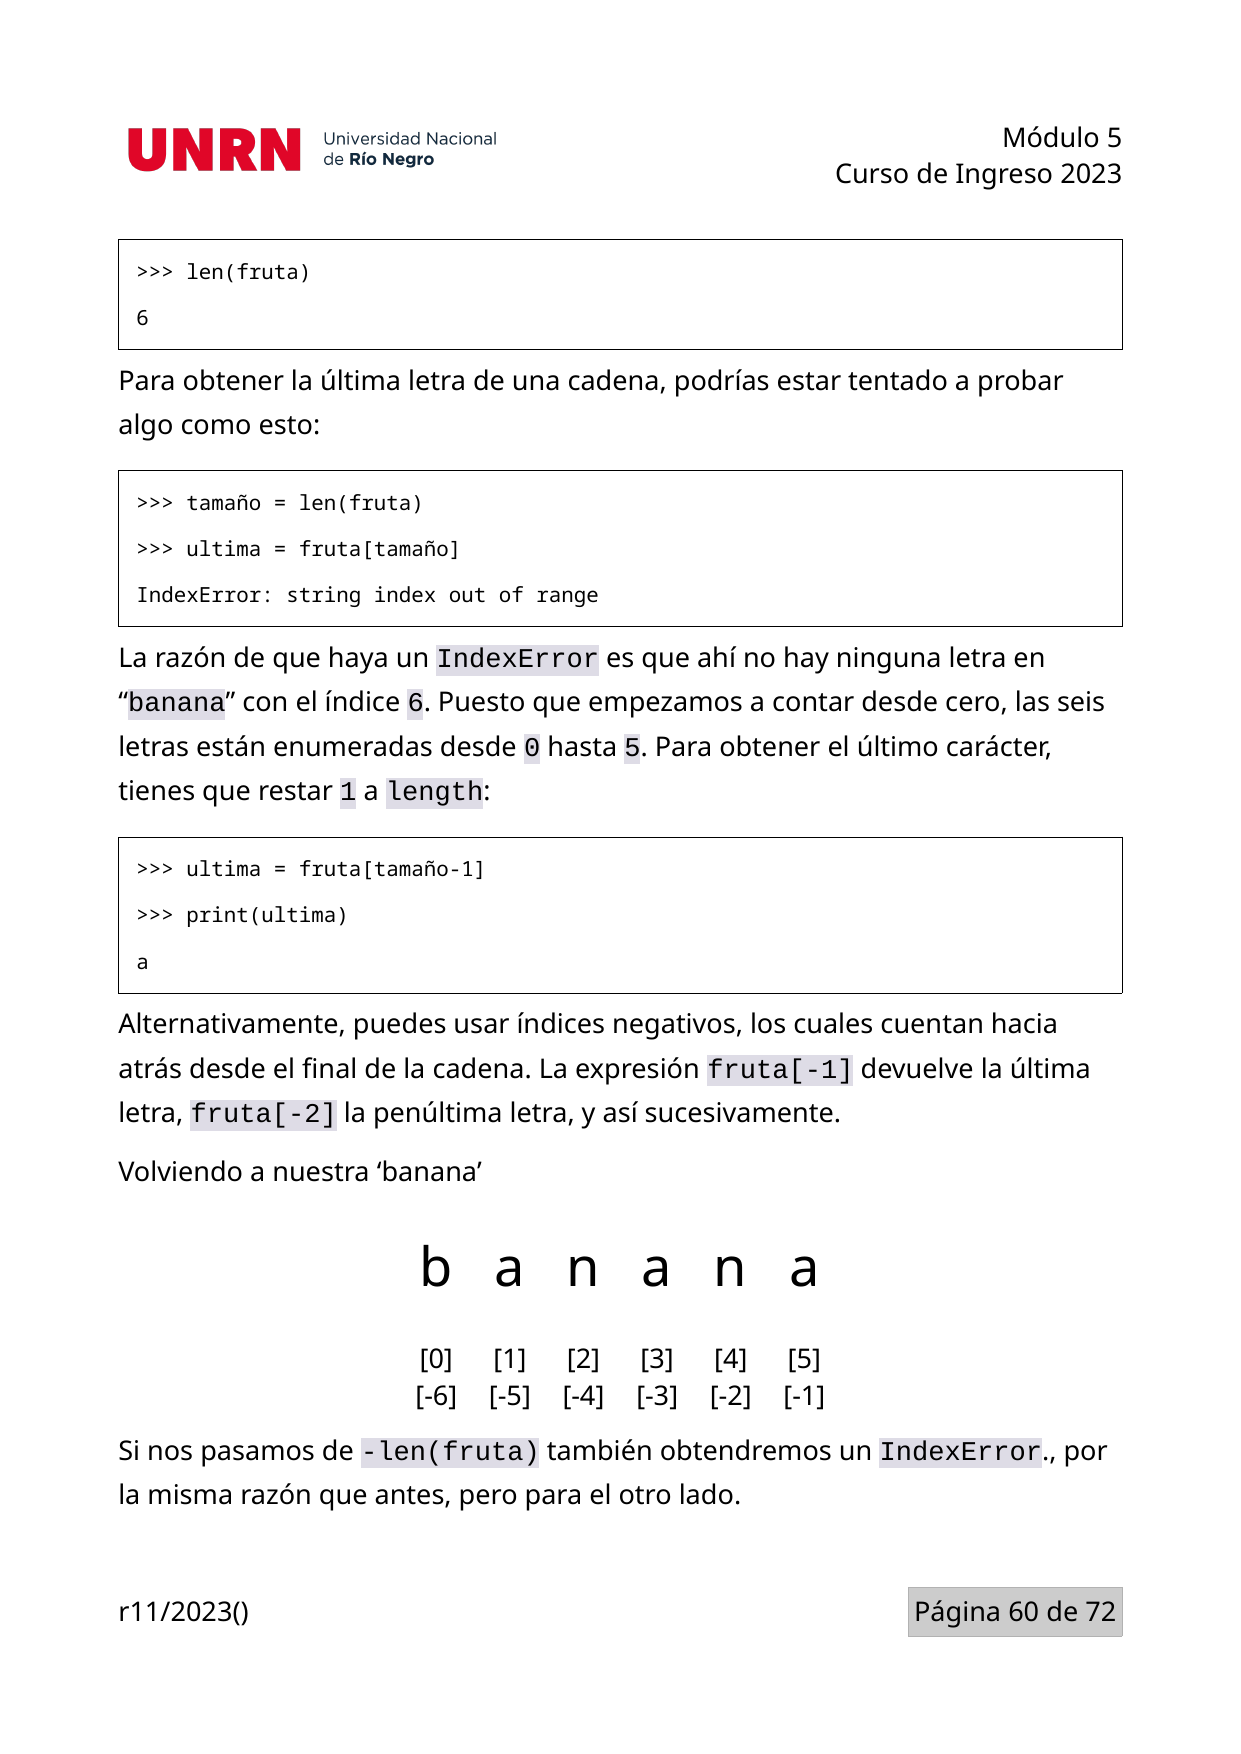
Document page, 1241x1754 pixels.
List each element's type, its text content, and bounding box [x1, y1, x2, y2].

text Para obtener la última letra de una cadena, podrías estar tentado a probar algo como esto: [118, 361, 1122, 442]
table_cell [767, 1303, 841, 1339]
table_cell [1] [473, 1340, 546, 1376]
table_header n [694, 1229, 767, 1303]
table_cell [399, 1303, 473, 1339]
text IndexError: string index out of range [119, 563, 1122, 626]
table_cell [0] [399, 1340, 473, 1376]
table_cell [-3] [620, 1376, 694, 1413]
picture [118, 118, 505, 180]
table_cell [546, 1303, 620, 1339]
table_cell [-6] [399, 1376, 473, 1413]
table_cell [3] [620, 1340, 694, 1376]
table_header b [399, 1229, 473, 1303]
text >>> ultima = fruta[tamaño-1] [119, 838, 1122, 883]
table_header a [767, 1229, 841, 1303]
text >>> len(fruta) [119, 240, 1122, 285]
text >>> print(ultima) [119, 883, 1122, 929]
table_cell [620, 1303, 694, 1339]
table_cell [473, 1303, 546, 1339]
text 6 [119, 285, 1122, 349]
table_header a [620, 1229, 694, 1303]
table_cell [2] [546, 1340, 620, 1376]
table_cell [4] [694, 1340, 767, 1376]
text >>> tamaño = len(fruta) [119, 471, 1122, 516]
table_cell [5] [767, 1340, 841, 1376]
table_cell [-1] [767, 1376, 841, 1413]
table_header a [473, 1229, 546, 1303]
text a [119, 929, 1122, 993]
text >>> ultima = fruta[tamaño] [119, 516, 1122, 563]
table_cell [-4] [546, 1376, 620, 1413]
text La razón de que haya un IndexError es que ahí no hay ninguna letra en “banana” con el índice 6. Puesto que empezamos a contar desde cero, las seis letras están enumeradas desde 0 hasta 5. Para obtener el último carácter, tienes que restar 1 a length: [118, 638, 1122, 809]
table_header n [546, 1229, 620, 1303]
table_cell [694, 1303, 767, 1339]
table_cell [-5] [473, 1376, 546, 1413]
text Alternativamente, puedes usar índices negativos, los cuales cuentan hacia atrás desde el final de la cadena. La expresión fruta[-1] devuelve la última letra, fruta[-2] la penúltima letra, y así sucesivamente. [118, 1005, 1122, 1131]
text Si nos pasamos de -len(fruta) también obtendremos un IndexError., por la misma razón que antes, pero para el otro lado. [118, 1431, 1122, 1512]
text Volviendo a nuestra ‘banana’ [118, 1152, 1122, 1189]
table_cell [-2] [694, 1376, 767, 1413]
